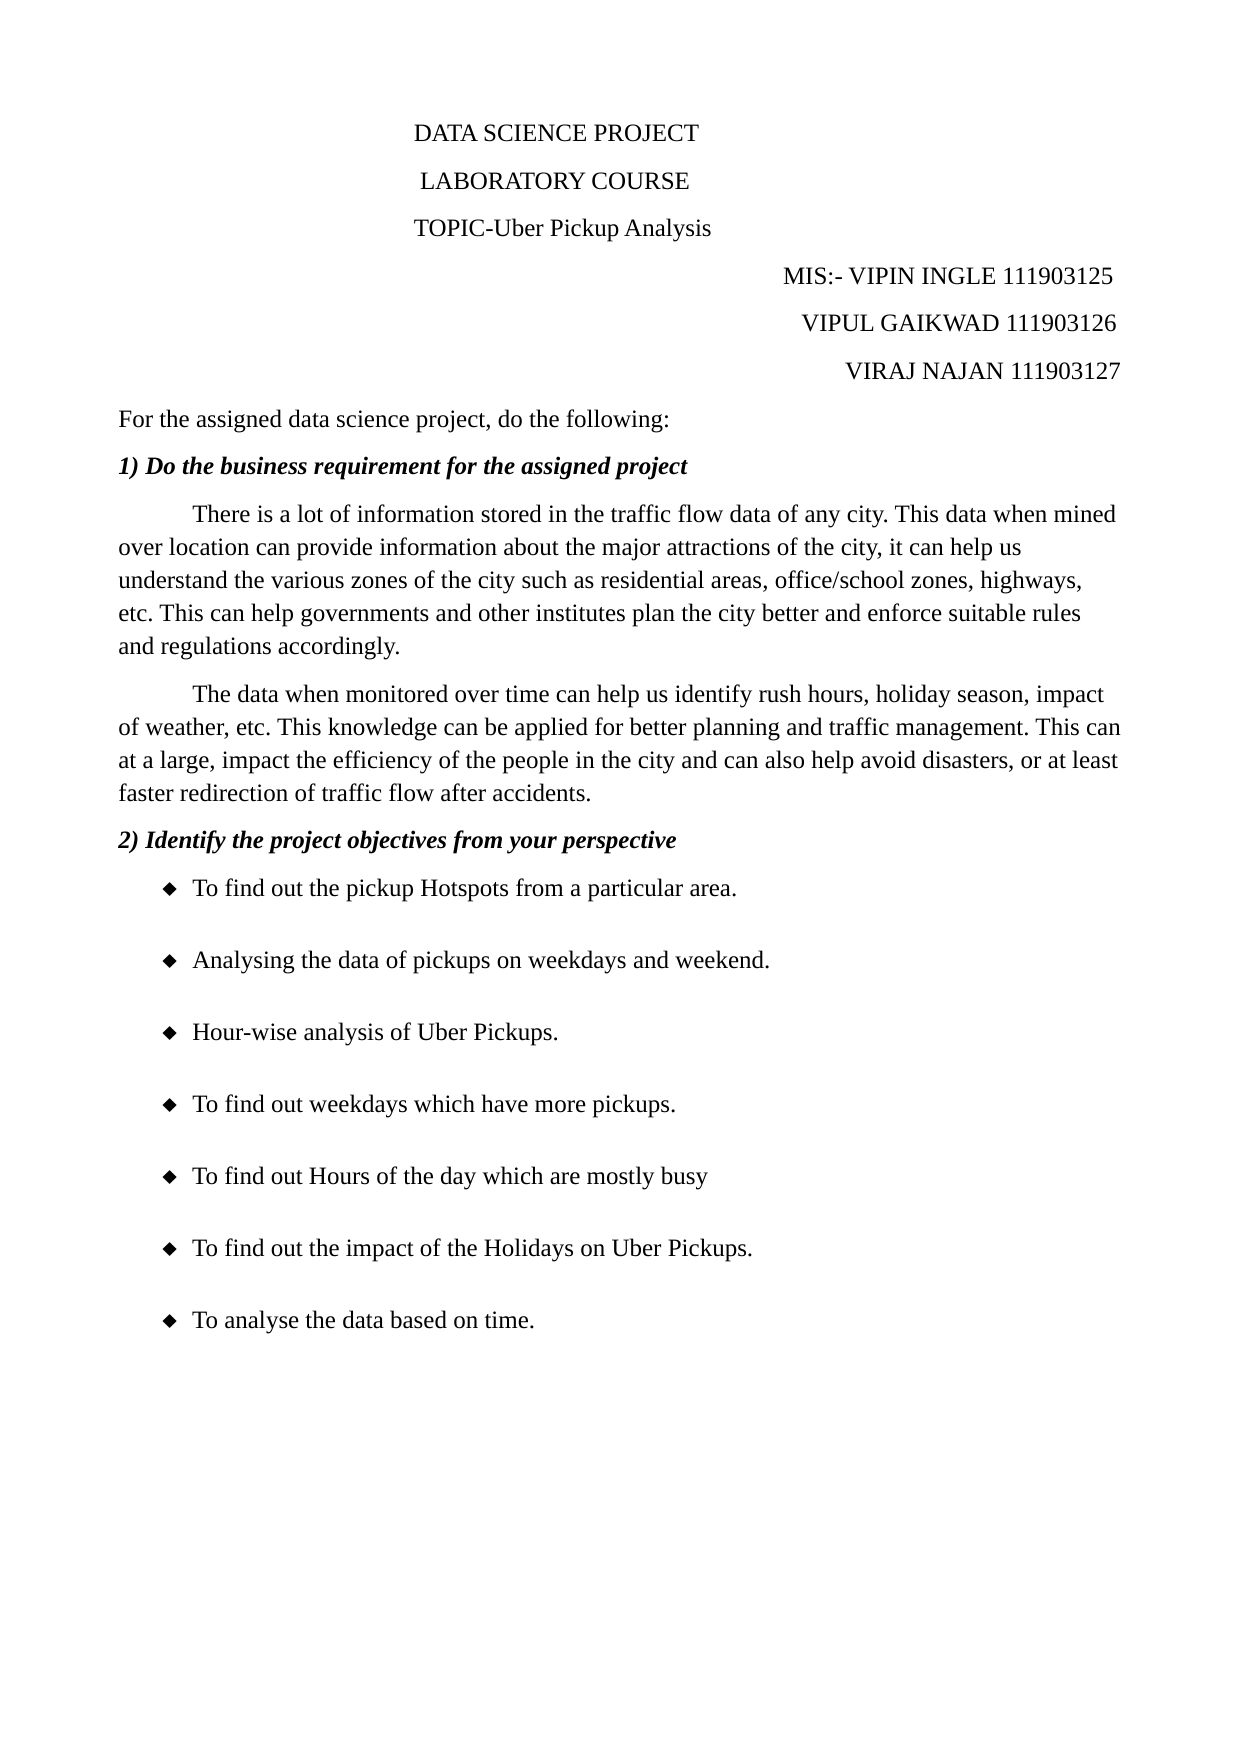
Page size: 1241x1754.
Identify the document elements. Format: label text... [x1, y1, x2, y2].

list To find out Hours of the day which are mostly busy [162, 1161, 1122, 1190]
list To analyse the data based on time. [162, 1305, 1122, 1334]
list Analysing the data of pickups on weekdays and weekend. [162, 945, 1122, 974]
list Hour-wise analysis of Uber Pickups. [162, 1017, 1122, 1046]
list To find out the pickup Hotspots from a particular area. [162, 873, 1122, 902]
text LABORATORY COURSE [118, 166, 1122, 194]
text DATA SCIENCE PROJECT [118, 118, 1122, 147]
text TOPIC-Uber Pickup Analysis [118, 213, 1122, 242]
text 2) Identify the project objectives from your perspective [118, 825, 1122, 854]
list To find out weekdays which have more pickups. [162, 1089, 1122, 1118]
text VIPUL GAIKWAD 111903126 [118, 308, 1122, 337]
text 1) Do the business requirement for the assigned project [118, 451, 1122, 480]
text VIRAJ NAJAN 111903127 [118, 356, 1122, 385]
list To find out the impact of the Holidays on Uber Pickups. [162, 1233, 1122, 1262]
text There is a lot of information stored in the traffic flow data of any city. This data when mined over location can provide information about the major attractions of the city, it can help us understand the various zones of the city such as residential areas, office/school zones, highways, etc. This can help governments and other institutes plan the city better and enforce suitable rules and regulations accordingly. [118, 499, 1122, 660]
text MIS:- VIPIN INGLE 111903125 [118, 261, 1122, 290]
text For the assigned data science project, do the following: [118, 404, 1122, 432]
text The data when monitored over time can help us identify rush hours, holiday season, impact of weather, etc. This knowledge can be applied for better planning and traffic management. This can at a large, impact the efficiency of the people in the city and can also help avoid disasters, or at least faster redirection of traffic flow after accidents. [118, 679, 1122, 806]
